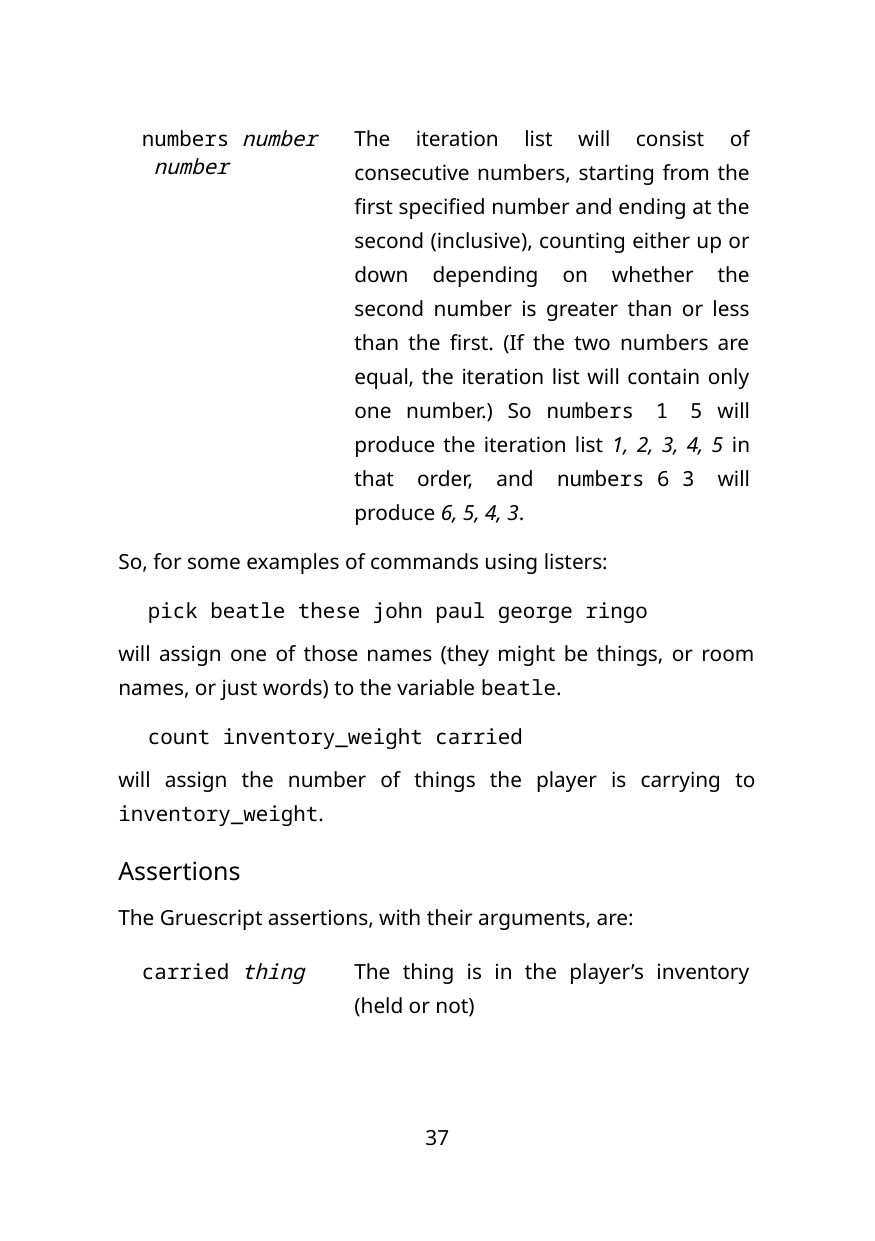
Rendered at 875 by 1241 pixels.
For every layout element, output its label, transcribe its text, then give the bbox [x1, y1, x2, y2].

text will assign one of those names (they might be things, or room names, or just words) to the variable beatle. [118, 639, 756, 702]
table_cell The iteration list will consist of consecutive numbers, starting from the first specified number and ending at the second (inclusive), counting either up or down depending on whether the second number is greater than or less than the first. (If the two numbers are equal, the iteration list will contain only one number.) So numbers 1 5 will produce the iteration list 1, 2, 3, 4, 5 in that order, and numbers 6 3 will produce 6, 5, 4, 3. [348, 118, 756, 547]
text The Gruescript assertions, with their arguments, are: [118, 903, 756, 931]
subtitle Assertions [118, 854, 756, 888]
text count inventory_weight carried [148, 722, 756, 750]
text So, for some examples of commands using listers: [118, 547, 756, 576]
table_cell numbers number number [118, 118, 348, 547]
text will assign the number of things the player is carrying to inventory_weight. [118, 765, 756, 828]
text pick beatle these john paul george ringo [148, 596, 756, 624]
table_header The thing is in the player’s inventory (held or not) [348, 951, 756, 1040]
table_header carried thing [118, 951, 348, 1040]
